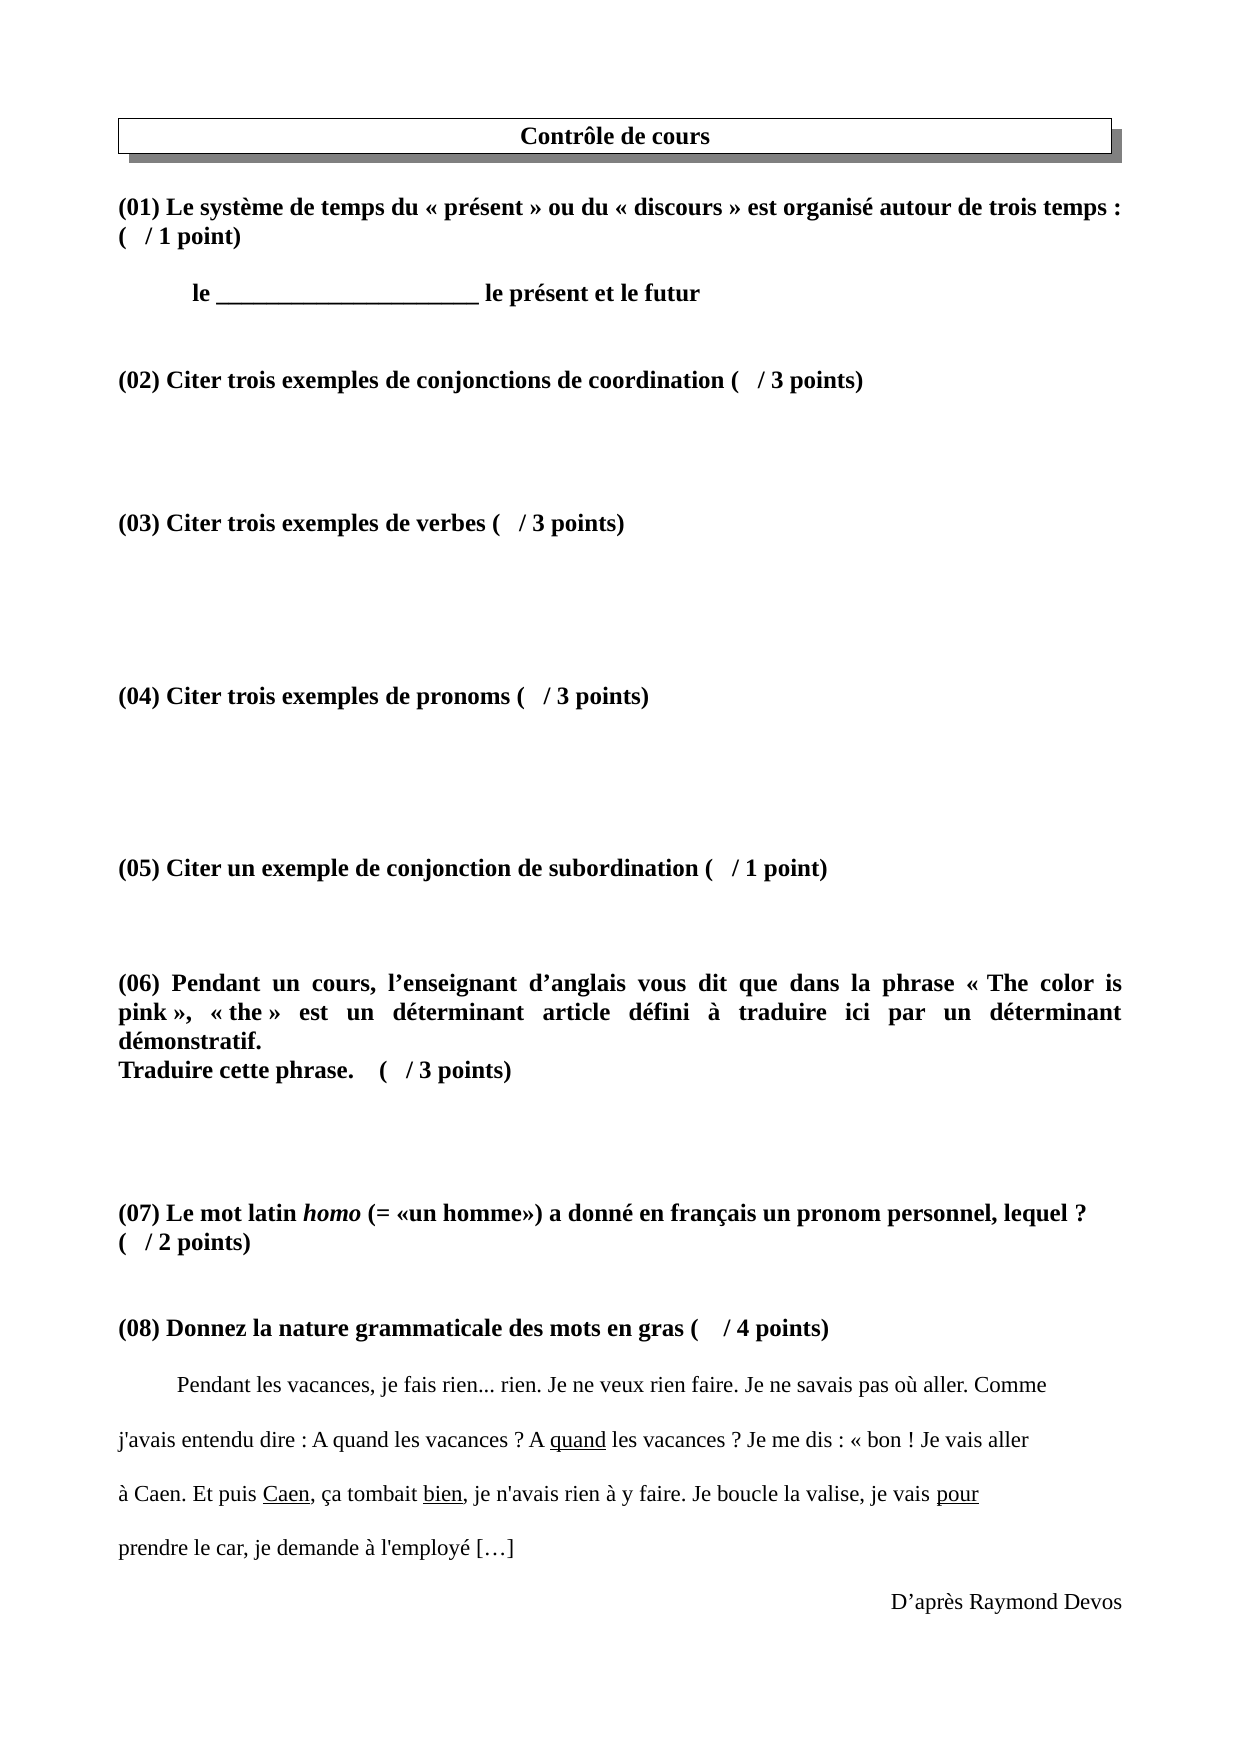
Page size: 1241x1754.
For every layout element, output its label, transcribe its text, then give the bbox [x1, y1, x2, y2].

text (05) Citer un exemple de conjonction de subordination ( / 1 point) [118, 853, 1122, 882]
text prendre le car, je demande à l'employé […] [118, 1534, 1122, 1560]
text à Caen. Et puis Caen, ça tombait bien, je n'avais rien à y faire. Je boucle la valise, je vais pour [118, 1480, 1122, 1506]
text (08) Donnez la nature grammaticale des mots en gras ( / 4 points) [118, 1313, 1122, 1342]
text Traduire cette phrase. ( / 3 points) [118, 1055, 1122, 1083]
text (03) Citer trois exemples de verbes ( / 3 points) [118, 508, 1122, 537]
text Pendant les vacances, je fais rien... rien. Je ne veux rien faire. Je ne savais pas où aller. Comme [118, 1371, 1122, 1398]
text (07) Le mot latin homo (= «un homme») a donné en français un pronom personnel, lequel ? ( / 2 points) [118, 1198, 1122, 1256]
text (04) Citer trois exemples de pronoms ( / 3 points) [118, 681, 1122, 710]
text le _____________________ le présent et le futur [118, 278, 1122, 307]
text (02) Citer trois exemples de conjonctions de coordination ( / 3 points) [118, 365, 1122, 393]
text j'avais entendu dire : A quand les vacances ? A quand les vacances ? Je me dis : « bon ! Je vais aller [118, 1426, 1122, 1452]
text (01) Le système de temps du « présent » ou du « discours » est organisé autour de trois temps : ( / 1 point) [118, 192, 1122, 250]
text D’après Raymond Devos [118, 1588, 1122, 1614]
text Contrôle de cours [119, 119, 1111, 153]
text (06) Pendant un cours, l’enseignant d’anglais vous dit que dans la phrase « The color is pink », « the » est un déterminant article défini à traduire ici par un déterminant démonstratif. [118, 968, 1122, 1055]
